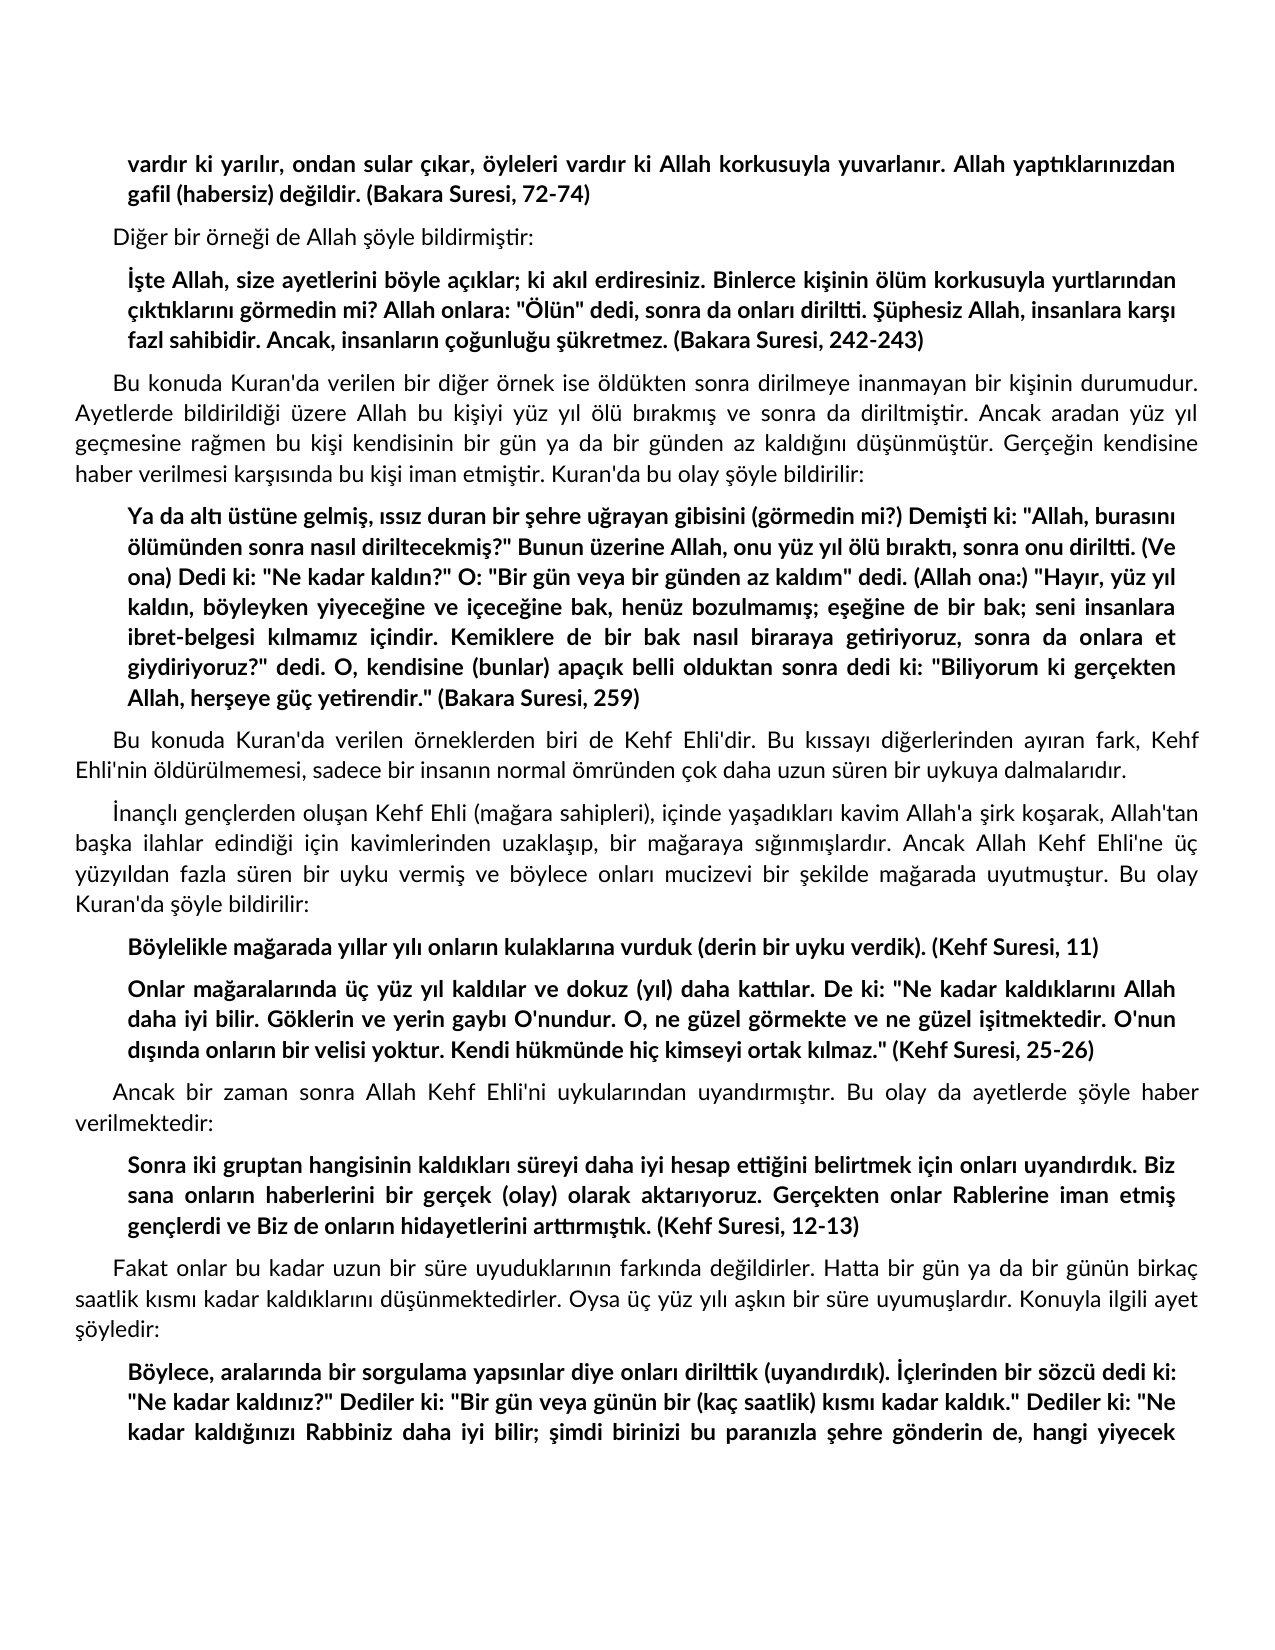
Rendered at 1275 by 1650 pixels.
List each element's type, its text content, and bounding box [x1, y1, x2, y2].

text İnançlı gençlerden oluşan Kehf Ehli (mağara sahipleri), içinde yaşadıkları kavim Allah'a şirk koşarak, Allah'tan başka ilahlar edindiği için kavimlerinden uzaklaşıp, bir mağaraya sığınmışlardır. Ancak Allah Kehf Ehli'ne üç yüzyıldan fazla süren bir uyku vermiş ve böylece onları mucizevi bir şekilde mağarada uyutmuştur. Bu olay Kuran'da şöyle bildirilir: [75, 799, 1200, 917]
text Diğer bir örneği de Allah şöyle bildirmiştir: [75, 223, 1200, 250]
text Ancak bir zaman sonra Allah Kehf Ehli'ni uykularından uyandırmıştır. Bu olay da ayetlerde şöyle haber verilmektedir: [75, 1078, 1200, 1136]
text Böylelikle mağarada yıllar yılı onların kulaklarına vurduk (derin bir uyku verdik). (Kehf Suresi, 11) [127, 932, 1177, 960]
text Bu konuda Kuran'da verilen bir diğer örnek ise öldükten sonra dirilmeye inanmayan bir kişinin durumudur. Ayetlerde bildirildiği üzere Allah bu kişiyi yüz yıl ölü bırakmış ve sonra da diriltmiştir. Ancak aradan yüz yıl geçmesine rağmen bu kişi kendisinin bir gün ya da bir günden az kaldığını düşünmüştür. Gerçeğin kendisine haber verilmesi karşısında bu kişi iman etmiştir. Kuran'da bu olay şöyle bildirilir: [75, 369, 1200, 487]
text İşte Allah, size ayetlerini böyle açıklar; ki akıl erdiresiniz. Binlerce kişinin ölüm korkusuyla yurtlarından çıktıklarını görmedin mi? Allah onlara: "Ölün" dedi, sonra da onları diriltti. Şüphesiz Allah, insanlara karşı fazl sahibidir. Ancak, insanların çoğunluğu şükretmez. (Bakara Suresi, 242-243) [127, 266, 1177, 353]
text vardır ki yarılır, ondan sular çıkar, öyleleri vardır ki Allah korkusuyla yuvarlanır. Allah yaptıklarınızdan gafil (habersiz) değildir. (Bakara Suresi, 72-74) [127, 150, 1177, 208]
text Ya da altı üstüne gelmiş, ıssız duran bir şehre uğrayan gibisini (görmedin mi?) Demişti ki: "Allah, burasını ölümünden sonra nasıl diriltecekmiş?" Bunun üzerine Allah, onu yüz yıl ölü bıraktı, sonra onu diriltti. (Ve ona) Dedi ki: "Ne kadar kaldın?" O: "Bir gün veya bir günden az kaldım" dedi. (Allah ona:) "Hayır, yüz yıl kaldın, böyleyken yiyeceğine ve içeceğine bak, henüz bozulmamış; eşeğine de bir bak; seni insanlara ibret-belgesi kılmamız içindir. Kemiklere de bir bak nasıl biraraya getiriyoruz, sonra da onlara et giydiriyoruz?" dedi. O, kendisine (bunlar) apaçık belli olduktan sonra dedi ki: "Biliyorum ki gerçekten Allah, herşeye güç yetirendir." (Bakara Suresi, 259) [127, 502, 1177, 711]
text Bu konuda Kuran'da verilen örneklerden biri de Kehf Ehli'dir. Bu kıssayı diğerlerinden ayıran fark, Kehf Ehli'nin öldürülmemesi, sadece bir insanın normal ömründen çok daha uzun süren bir uykuya dalmalarıdır. [75, 726, 1200, 784]
text Böylece, aralarında bir sorgulama yapsınlar diye onları dirilttik (uyandırdık). İçlerinden bir sözcü dedi ki: "Ne kadar kaldınız?" Dediler ki: "Bir gün veya günün bir (kaç saatlik) kısmı kadar kaldık." Dediler ki: "Ne kadar kaldığınızı Rabbiniz daha iyi bilir; şimdi birinizi bu paranızla şehre gönderin de, hangi yiyecek [127, 1357, 1177, 1445]
text Sonra iki gruptan hangisinin kaldıkları süreyi daha iyi hesap ettiğini belirtmek için onları uyandırdık. Biz sana onların haberlerini bir gerçek (olay) olarak aktarıyoruz. Gerçekten onlar Rablerine iman etmiş gençlerdi ve Biz de onların hidayetlerini arttırmıştık. (Kehf Suresi, 12-13) [127, 1151, 1177, 1239]
text Onlar mağaralarında üç yüz yıl kaldılar ve dokuz (yıl) daha kattılar. De ki: "Ne kadar kaldıklarını Allah daha iyi bilir. Göklerin ve yerin gaybı O'nundur. O, ne güzel görmekte ve ne güzel işitmektedir. O'nun dışında onların bir velisi yoktur. Kendi hükmünde hiç kimseyi ortak kılmaz." (Kehf Suresi, 25-26) [127, 975, 1177, 1063]
text Fakat onlar bu kadar uzun bir süre uyuduklarının farkında değildirler. Hatta bir gün ya da bir günün birkaç saatlik kısmı kadar kaldıklarını düşünmektedirler. Oysa üç yüz yılı aşkın bir süre uyumuşlardır. Konuyla ilgili ayet şöyledir: [75, 1254, 1200, 1342]
